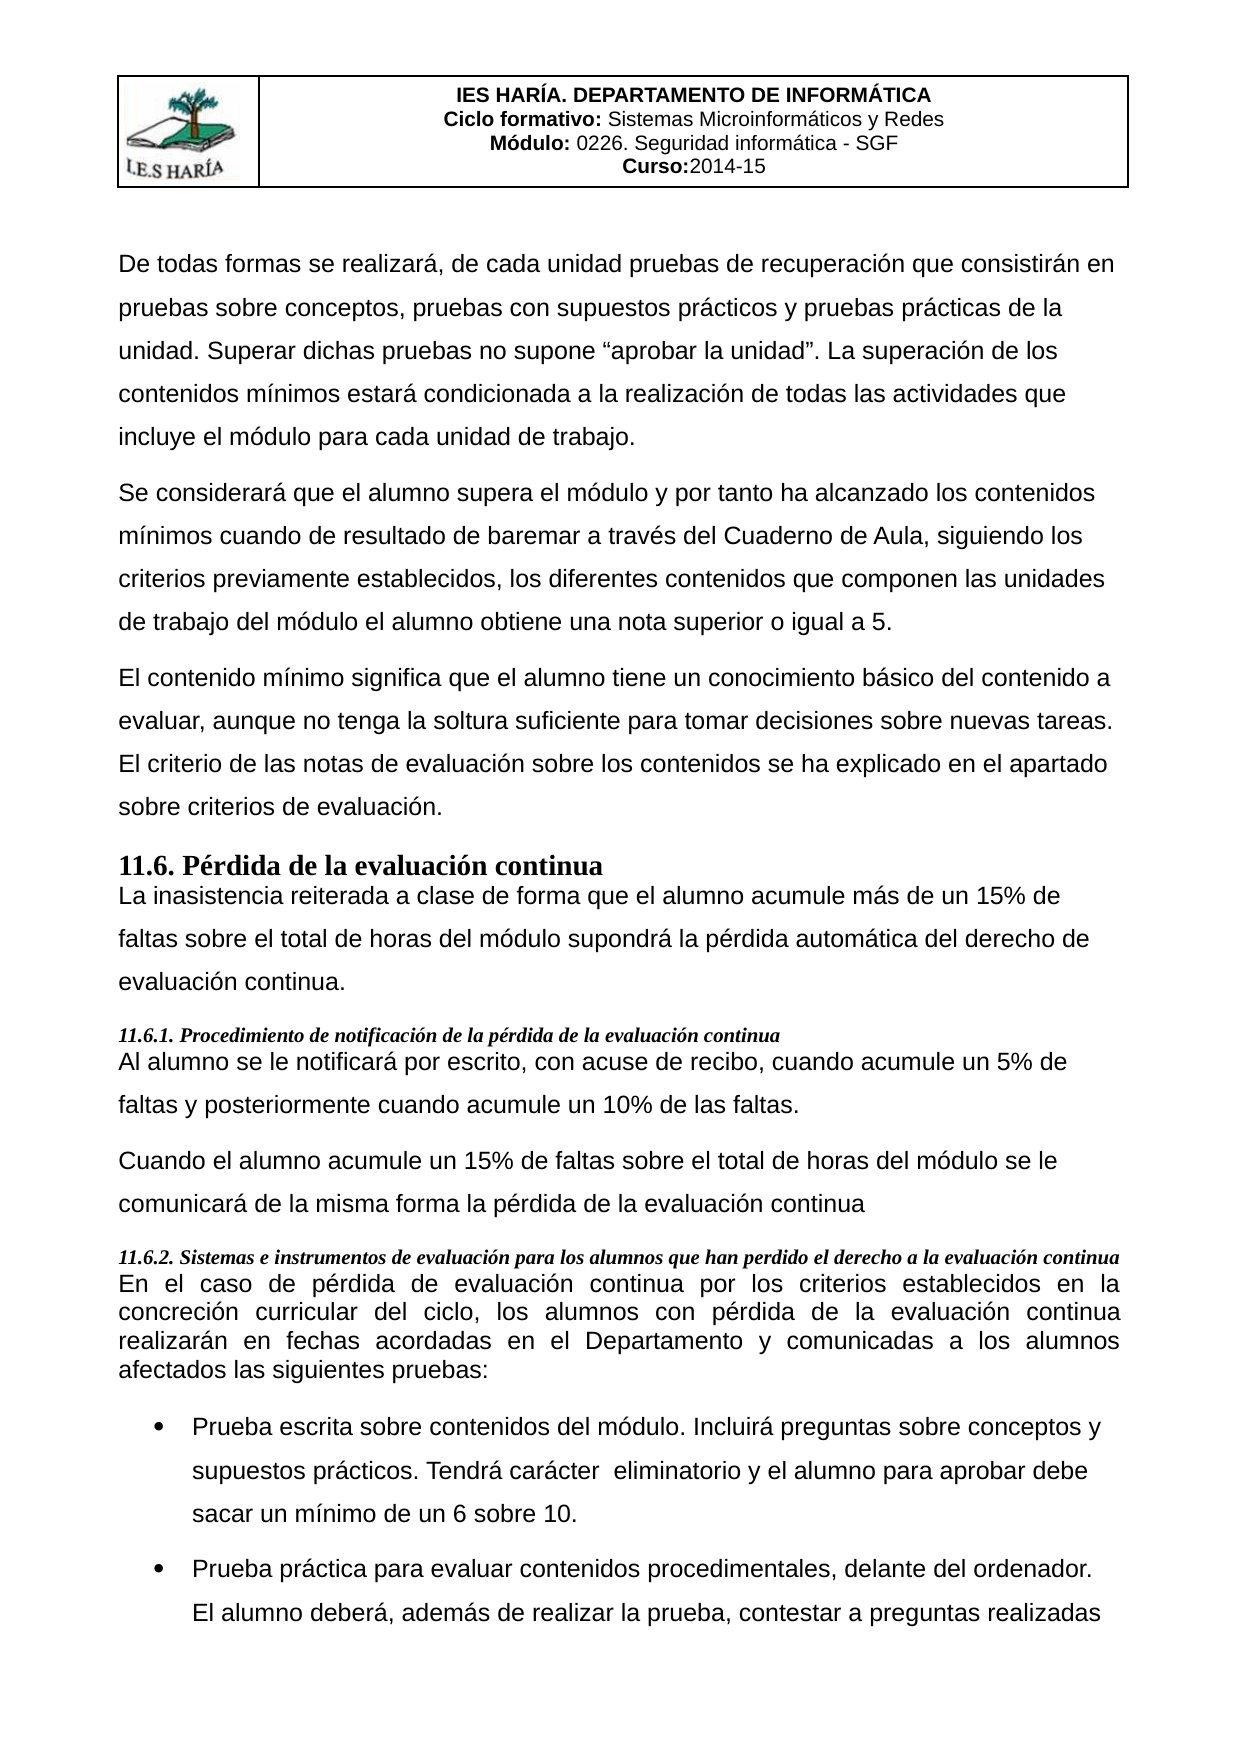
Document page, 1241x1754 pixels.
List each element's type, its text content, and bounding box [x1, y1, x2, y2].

list Prueba práctica para evaluar contenidos procedimentales, delante del ordenador. El alumno deberá, además de realizar la prueba, contestar a preguntas realizadas [154, 1554, 1122, 1626]
picture [123, 82, 241, 180]
text El contenido mínimo significa que el alumno tiene un conocimiento básico del contenido a evaluar, aunque no tenga la soltura suficiente para tomar decisiones sobre nuevas tareas. El criterio de las notas de evaluación sobre los contenidos se ha explicado en el apartado sobre criterios de evaluación. [118, 663, 1122, 821]
text Al alumno se le notificará por escrito, con acuse de recibo, cuando acumule un 5% de faltas y posteriormente cuando acumule un 10% de las faltas. [118, 1047, 1122, 1119]
subtitle 11.6. Pérdida de la evaluación continua [118, 848, 1122, 881]
text La inasistencia reiterada a clase de forma que el alumno acumule más de un 15% de faltas sobre el total de horas del módulo supondrá la pérdida automática del derecho de evaluación continua. [118, 881, 1122, 996]
subtitle 11.6.2. Sistemas e instrumentos de evaluación para los alumnos que han perdido el derecho a la evaluación continua [118, 1244, 1122, 1269]
text Se considerará que el alumno supera el módulo y por tanto ha alcanzado los contenidos mínimos cuando de resultado de baremar a través del Cuaderno de Aula, siguiendo los criterios previamente establecidos, los diferentes contenidos que componen las unidades de trabajo del módulo el alumno obtiene una nota superior o igual a 5. [118, 478, 1122, 636]
subtitle 11.6.1. Procedimiento de notificación de la pérdida de la evaluación continua [118, 1023, 1122, 1047]
text De todas formas se realizará, de cada unidad pruebas de recuperación que consistirán en pruebas sobre conceptos, pruebas con supuestos prácticos y pruebas prácticas de la unidad. Superar dichas pruebas no supone “aprobar la unidad”. La superación de los contenidos mínimos estará condicionada a la realización de todas las actividades que incluye el módulo para cada unidad de trabajo. [118, 249, 1122, 451]
list Prueba escrita sobre contenidos del módulo. Incluirá preguntas sobre conceptos y supuestos prácticos. Tendrá carácter eliminatorio y el alumno para aprobar debe sacar un mínimo de un 6 sobre 10. [154, 1412, 1122, 1527]
text En el caso de pérdida de evaluación continua por los criterios establecidos en la concreción curricular del ciclo, los alumnos con pérdida de la evaluación continua realizarán en fechas acordadas en el Departamento y comunicadas a los alumnos afectados las siguientes pruebas: [118, 1269, 1122, 1384]
text Cuando el alumno acumule un 15% de faltas sobre el total de horas del módulo se le comunicará de la misma forma la pérdida de la evaluación continua [118, 1146, 1122, 1218]
